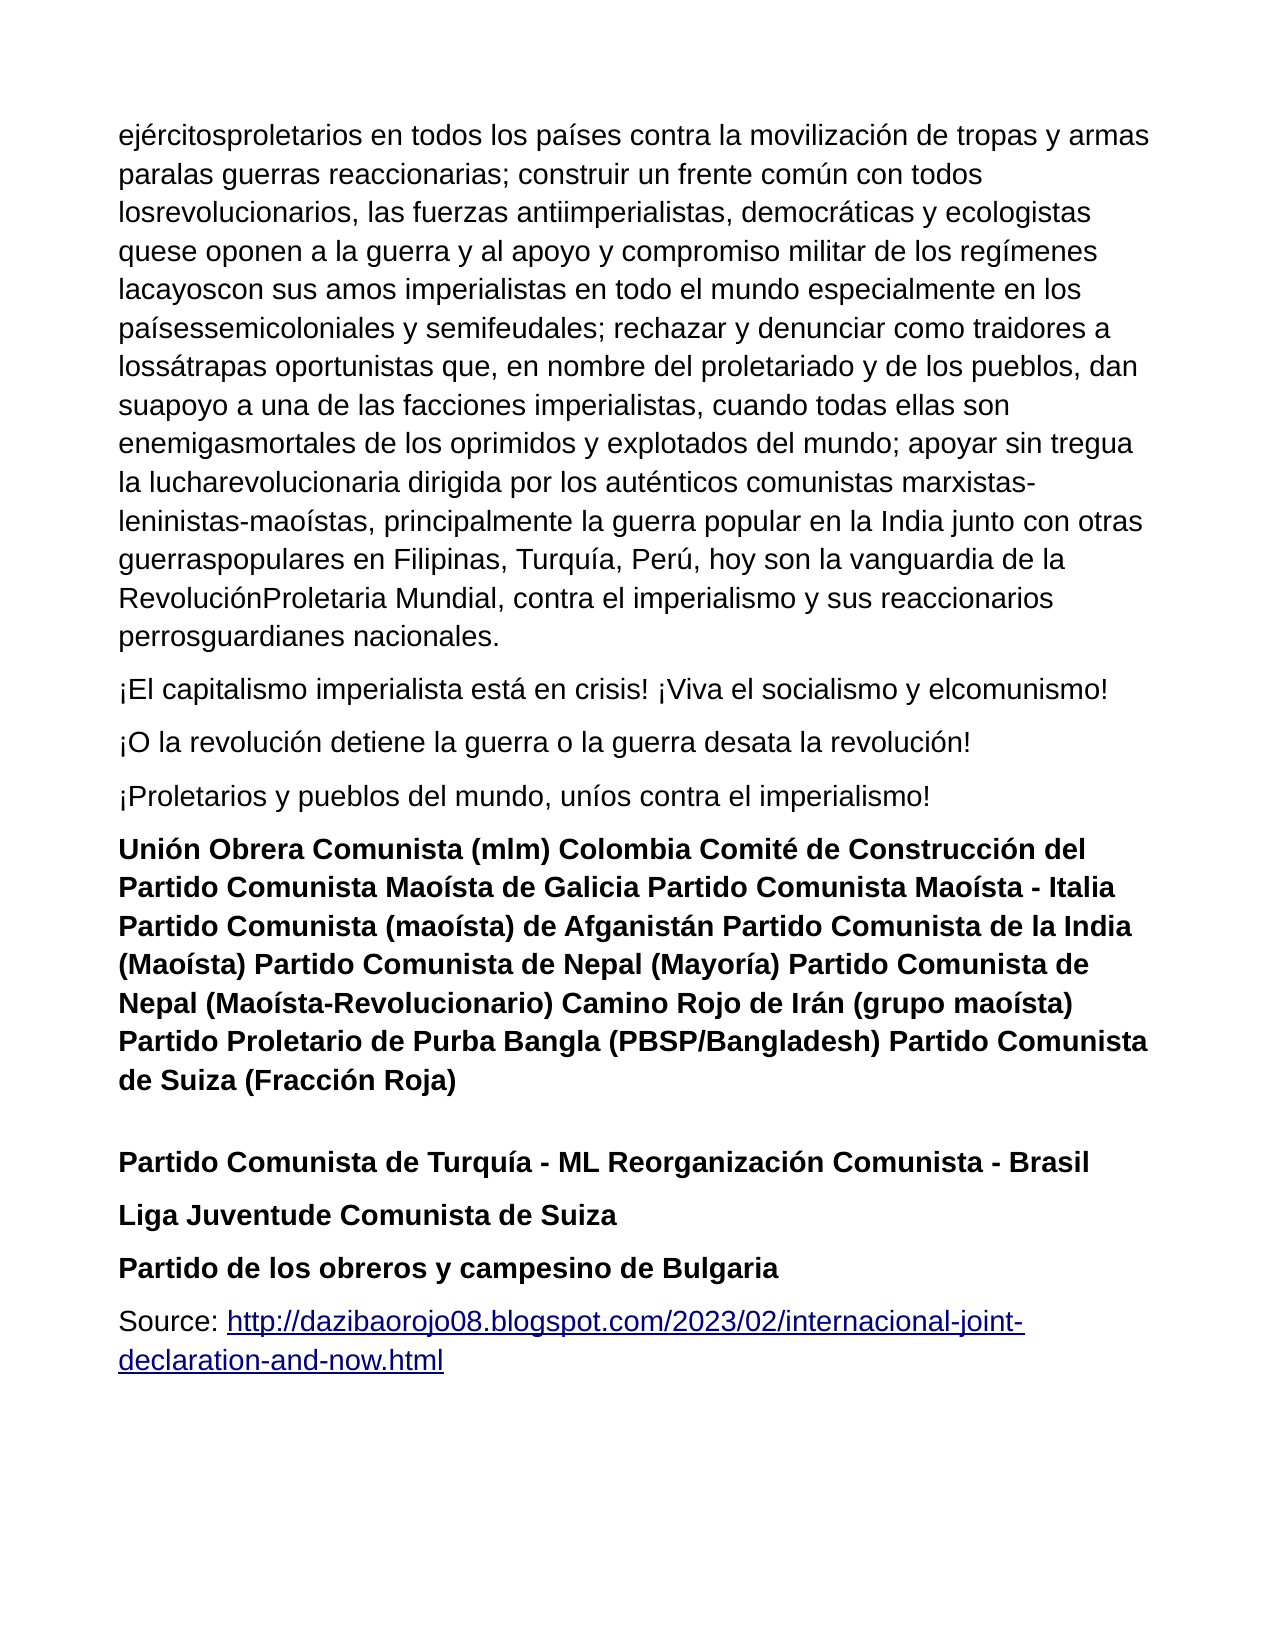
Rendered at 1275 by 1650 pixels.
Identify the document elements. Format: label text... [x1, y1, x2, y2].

text Partido Comunista de Turquía - ML Reorganización Comunista - Brasil [118, 1145, 1157, 1178]
text ¡O la revolución detiene la guerra o la guerra desata la revolución! [118, 725, 1157, 759]
text Source: http://dazibaorojo08.blogspot.com/2023/02/internacional-joint-declaration-and-now.html [118, 1304, 1157, 1376]
text ¡Proletarios y pueblos del mundo, uníos contra el imperialismo! [118, 778, 1157, 812]
text Liga Juventude Comunista de Suiza [118, 1198, 1157, 1231]
text ejércitosproletarios en todos los países contra la movilización de tropas y armas paralas guerras reaccionarias; construir un frente común con todos losrevolucionarios, las fuerzas antiimperialistas, democráticas y ecologistas quese oponen a la guerra y al apoyo y compromiso militar de los regímenes lacayoscon sus amos imperialistas en todo el mundo especialmente en los paísessemicoloniales y semifeudales; rechazar y denunciar como traidores a lossátrapas oportunistas que, en nombre del proletariado y de los pueblos, dan suapoyo a una de las facciones imperialistas, cuando todas ellas son enemigasmortales de los oprimidos y explotados del mundo; apoyar sin tregua la lucharevolucionaria dirigida por los auténticos comunistas marxistas-leninistas-maoístas, principalmente la guerra popular en la India junto con otras guerraspopulares en Filipinas, Turquía, Perú, hoy son la vanguardia de la RevoluciónProletaria Mundial, contra el imperialismo y sus reaccionarios perrosguardianes nacionales. [118, 118, 1157, 653]
text Unión Obrera Comunista (mlm) Colombia Comité de Construcción del Partido Comunista Maoísta de Galicia Partido Comunista Maoísta - Italia Partido Comunista (maoísta) de Afganistán Partido Comunista de la India (Maoísta) Partido Comunista de Nepal (Mayoría) Partido Comunista de Nepal (Maoísta-Revolucionario) Camino Rojo de Irán (grupo maoísta) Partido Proletario de Purba Bangla (PBSP/Bangladesh) Partido Comunista de Suiza (Fracción Roja) [118, 832, 1157, 1096]
text ¡El capitalismo imperialista está en crisis! ¡Viva el socialismo y elcomunismo! [118, 672, 1157, 706]
text Partido de los obreros y campesino de Bulgaria [118, 1251, 1157, 1284]
